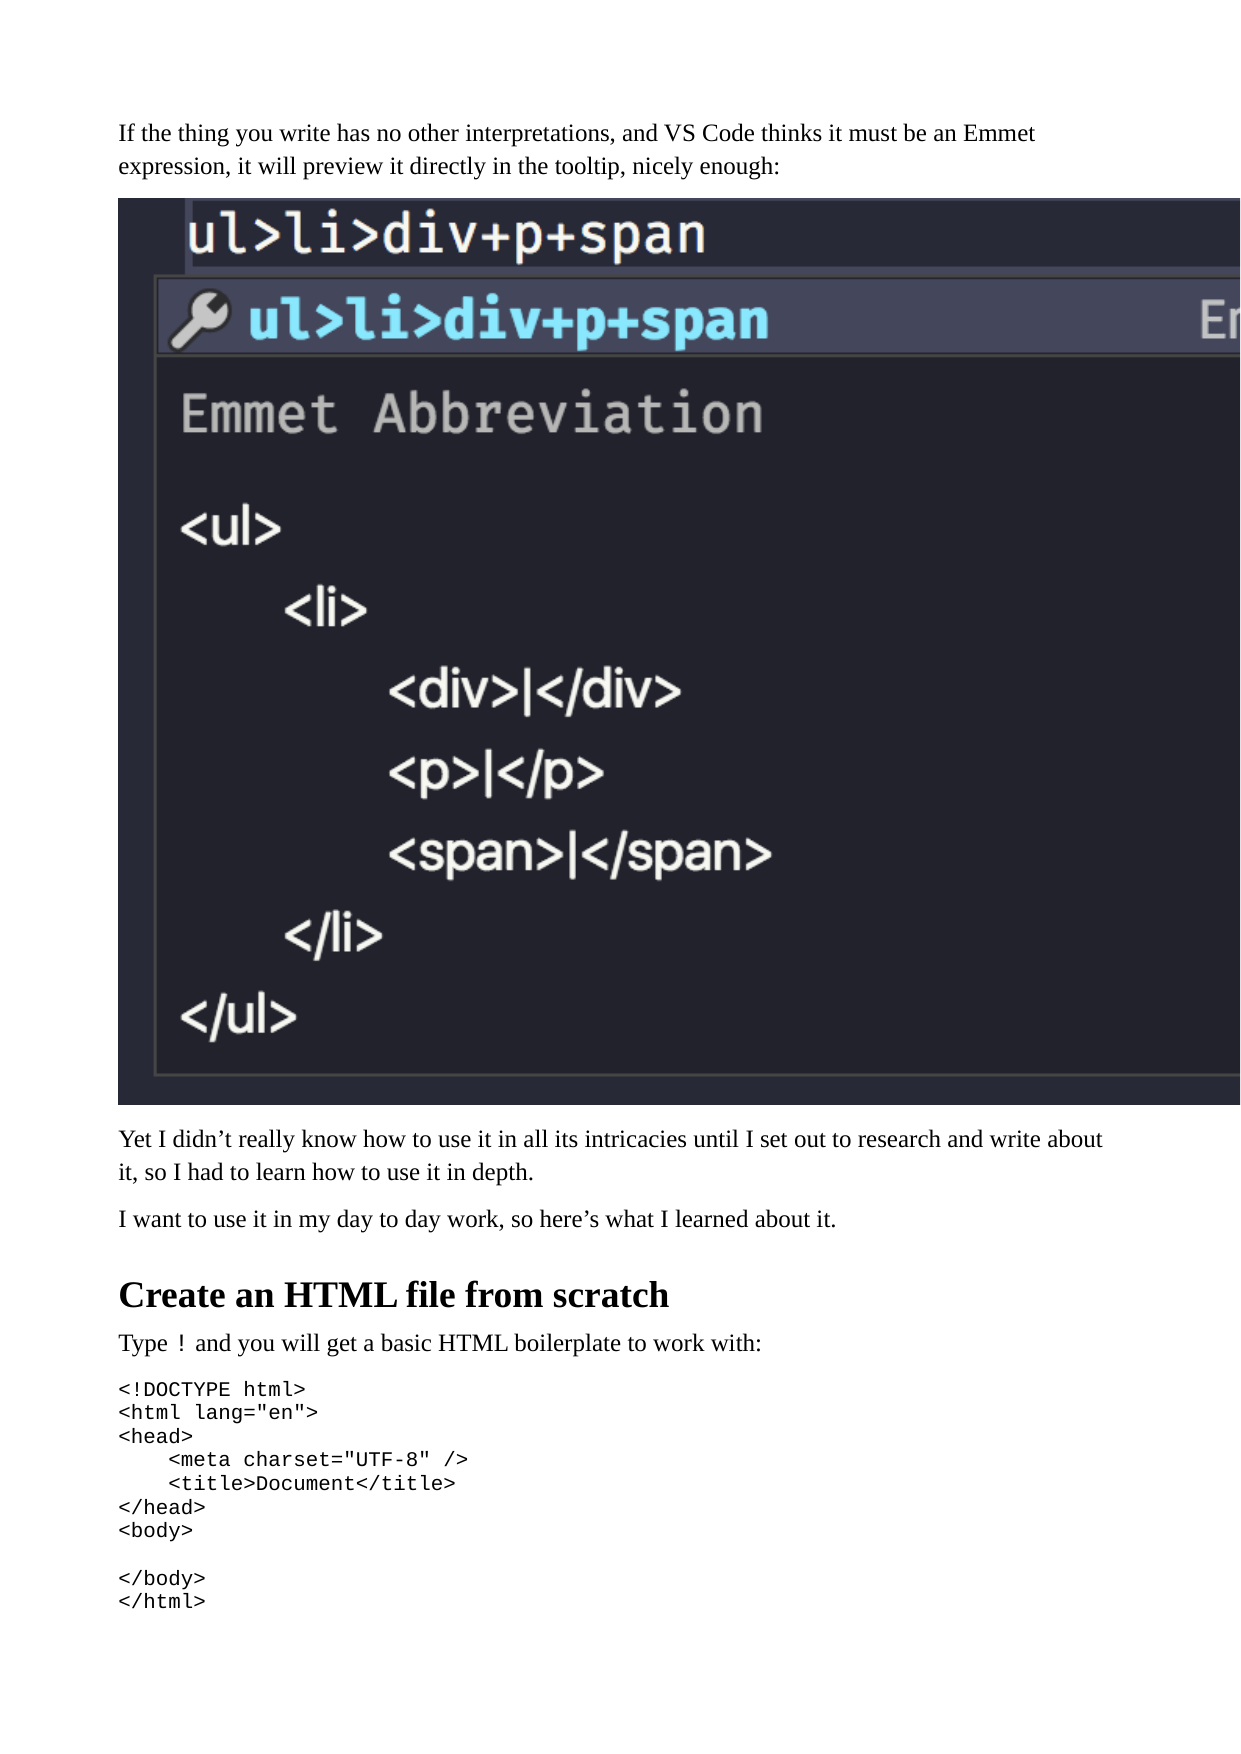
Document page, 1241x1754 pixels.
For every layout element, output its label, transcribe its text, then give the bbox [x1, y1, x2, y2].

text <head> [118, 1426, 1122, 1449]
text <body> [118, 1520, 1122, 1544]
subtitle Create an HTML file from scratch [118, 1273, 1122, 1316]
text <html lang="en"> [118, 1402, 1122, 1426]
picture [118, 198, 1241, 1105]
text If the thing you write has no other interpretations, and VS Code thinks it must be an Emmet expression, it will preview it directly in the tooltip, nicely enough: [118, 118, 1122, 180]
text <title>Document</title> [118, 1473, 1122, 1497]
text </html> [118, 1591, 1122, 1615]
text Yet I didn’t really know how to use it in all its intricacies until I set out to research and write about it, so I had to learn how to use it in depth. [118, 1124, 1122, 1186]
text Type ! and you will get a basic HTML boilerplate to work with: [118, 1328, 1122, 1359]
text I want to use it in my day to day work, so here’s what I learned about it. [118, 1204, 1122, 1233]
text </body> [118, 1568, 1122, 1591]
text <meta charset="UTF-8" /> [118, 1449, 1122, 1473]
text <!DOCTYPE html> [118, 1378, 1122, 1402]
text </head> [118, 1497, 1122, 1520]
